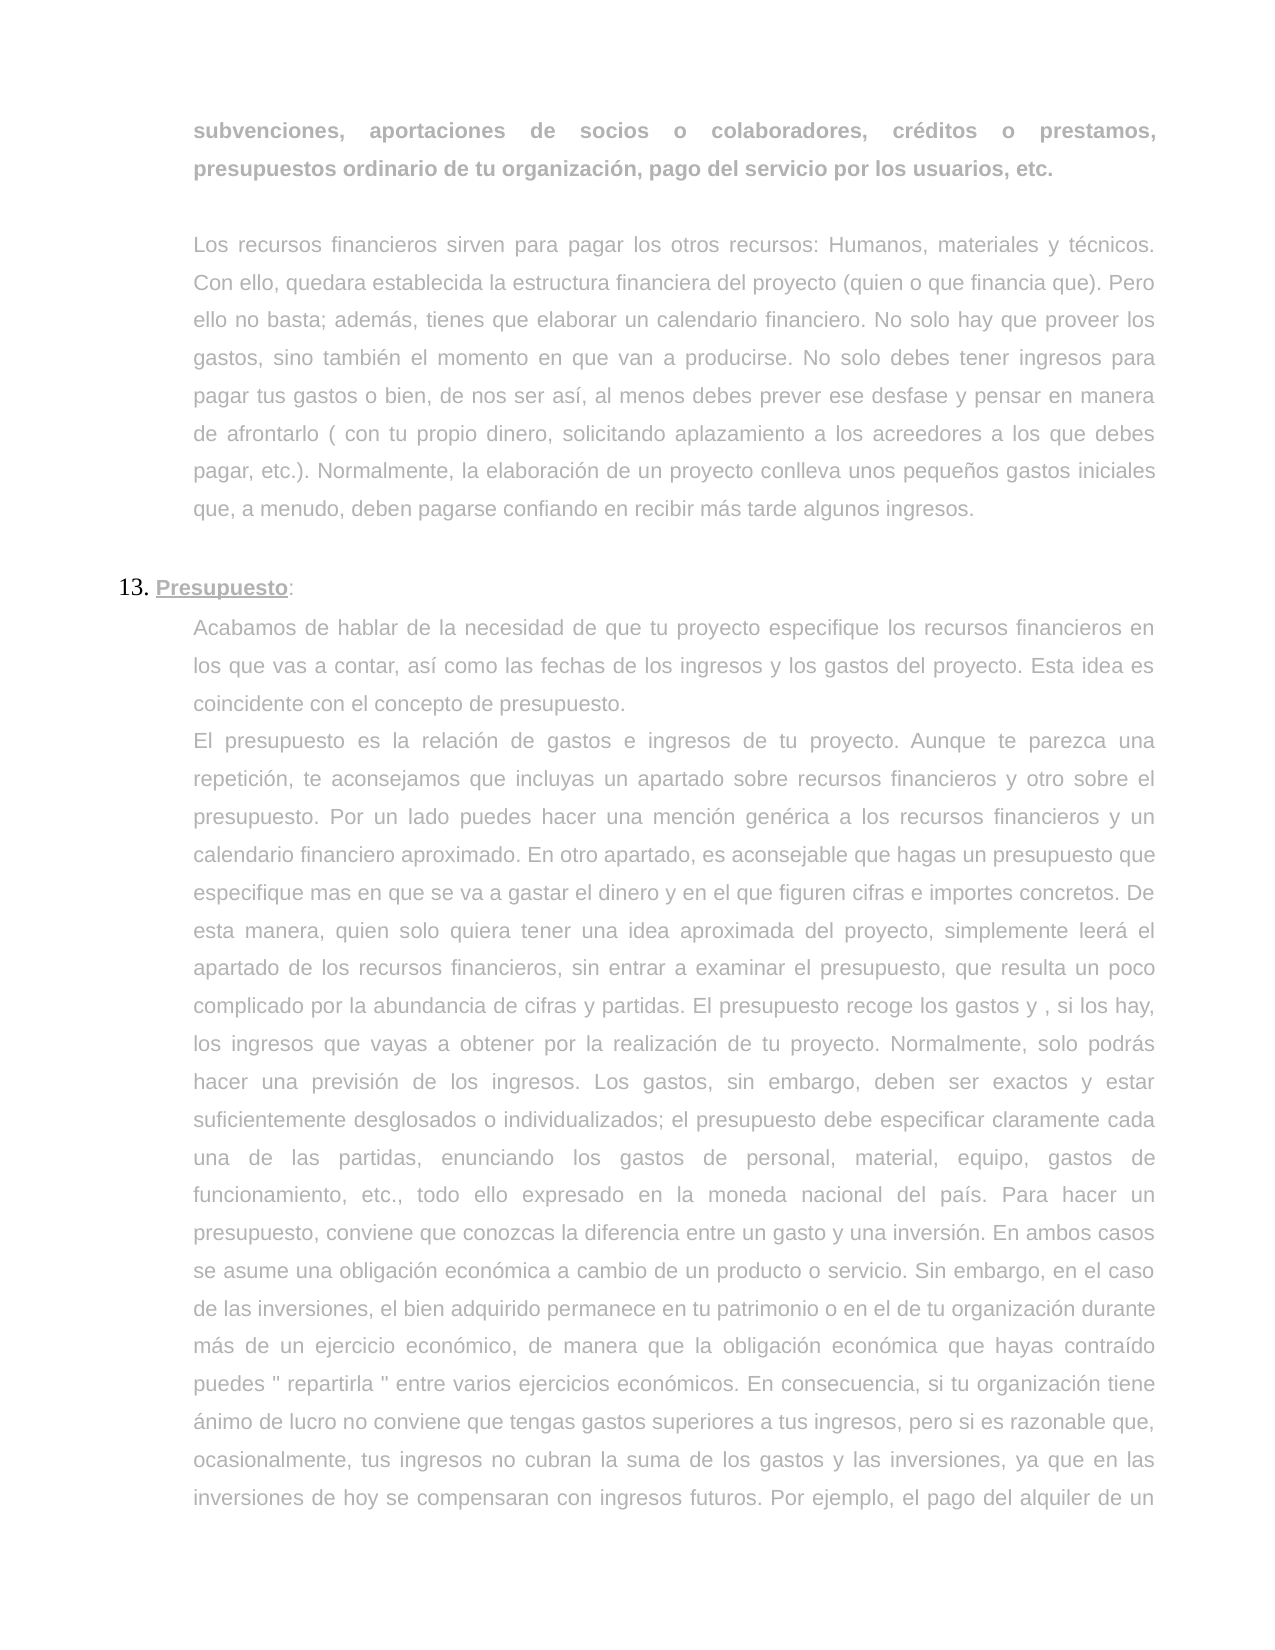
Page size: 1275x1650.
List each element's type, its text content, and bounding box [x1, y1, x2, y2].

list Acabamos de hablar de la necesidad de que tu proyecto especifique los recursos financieros en los que vas a contar, así como las fechas de los ingresos y los gastos del proyecto. Esta idea es coincidente con el concepto de presupuesto. [193, 615, 1157, 716]
list subvenciones, aportaciones de socios o colaboradores, créditos o prestamos, presupuestos ordinario de tu organización, pago del servicio por los usuarios, etc. [156, 118, 1157, 181]
list Los recursos financieros sirven para pagar los otros recursos: Humanos, materiales y técnicos. Con ello, quedara establecida la estructura financiera del proyecto (quien o que financia que). Pero ello no basta; además, tienes que elaborar un calendario financiero. No solo hay que proveer los gastos, sino también el momento en que van a producirse. No solo debes tener ingresos para pagar tus gastos o bien, de nos ser así, al menos debes prever ese desfase y pensar en manera de afrontarlo ( con tu propio dinero, solicitando aplazamiento a los acreedores a los que debes pagar, etc.). Normalmente, la elaboración de un proyecto conlleva unos pequeños gastos iniciales que, a menudo, deben pagarse confiando en recibir más tarde algunos ingresos. [193, 232, 1157, 521]
list El presupuesto es la relación de gastos e ingresos de tu proyecto. Aunque te parezca una repetición, te aconsejamos que incluyas un apartado sobre recursos financieros y otro sobre el presupuesto. Por un lado puedes hacer una mención genérica a los recursos financieros y un calendario financiero aproximado. En otro apartado, es aconsejable que hagas un presupuesto que especifique mas en que se va a gastar el dinero y en el que figuren cifras e importes concretos. De esta manera, quien solo quiera tener una idea aproximada del proyecto, simplemente leerá el apartado de los recursos financieros, sin entrar a examinar el presupuesto, que resulta un poco complicado por la abundancia de cifras y partidas. El presupuesto recoge los gastos y , si los hay, los ingresos que vayas a obtener por la realización de tu proyecto. Normalmente, solo podrás hacer una previsión de los ingresos. Los gastos, sin embargo, deben ser exactos y estar suficientemente desglosados o individualizados; el presupuesto debe especificar claramente cada una de las partidas, enunciando los gastos de personal, material, equipo, gastos de funcionamiento, etc., todo ello expresado en la moneda nacional del país. Para hacer un presupuesto, conviene que conozcas la diferencia entre un gasto y una inversión. En ambos casos se asume una obligación económica a cambio de un producto o servicio. Sin embargo, en el caso de las inversiones, el bien adquirido permanece en tu patrimonio o en el de tu organización durante más de un ejercicio económico, de manera que la obligación económica que hayas contraído puedes " repartirla " entre varios ejercicios económicos. En consecuencia, si tu organización tiene ánimo de lucro no conviene que tengas gastos superiores a tus ingresos, pero si es razonable que, ocasionalmente, tus ingresos no cubran la suma de los gastos y las inversiones, ya que en las inversiones de hoy se compensaran con ingresos futuros. Por ejemplo, el pago del alquiler de un [193, 728, 1157, 1510]
list Presupuesto: [118, 572, 1157, 601]
